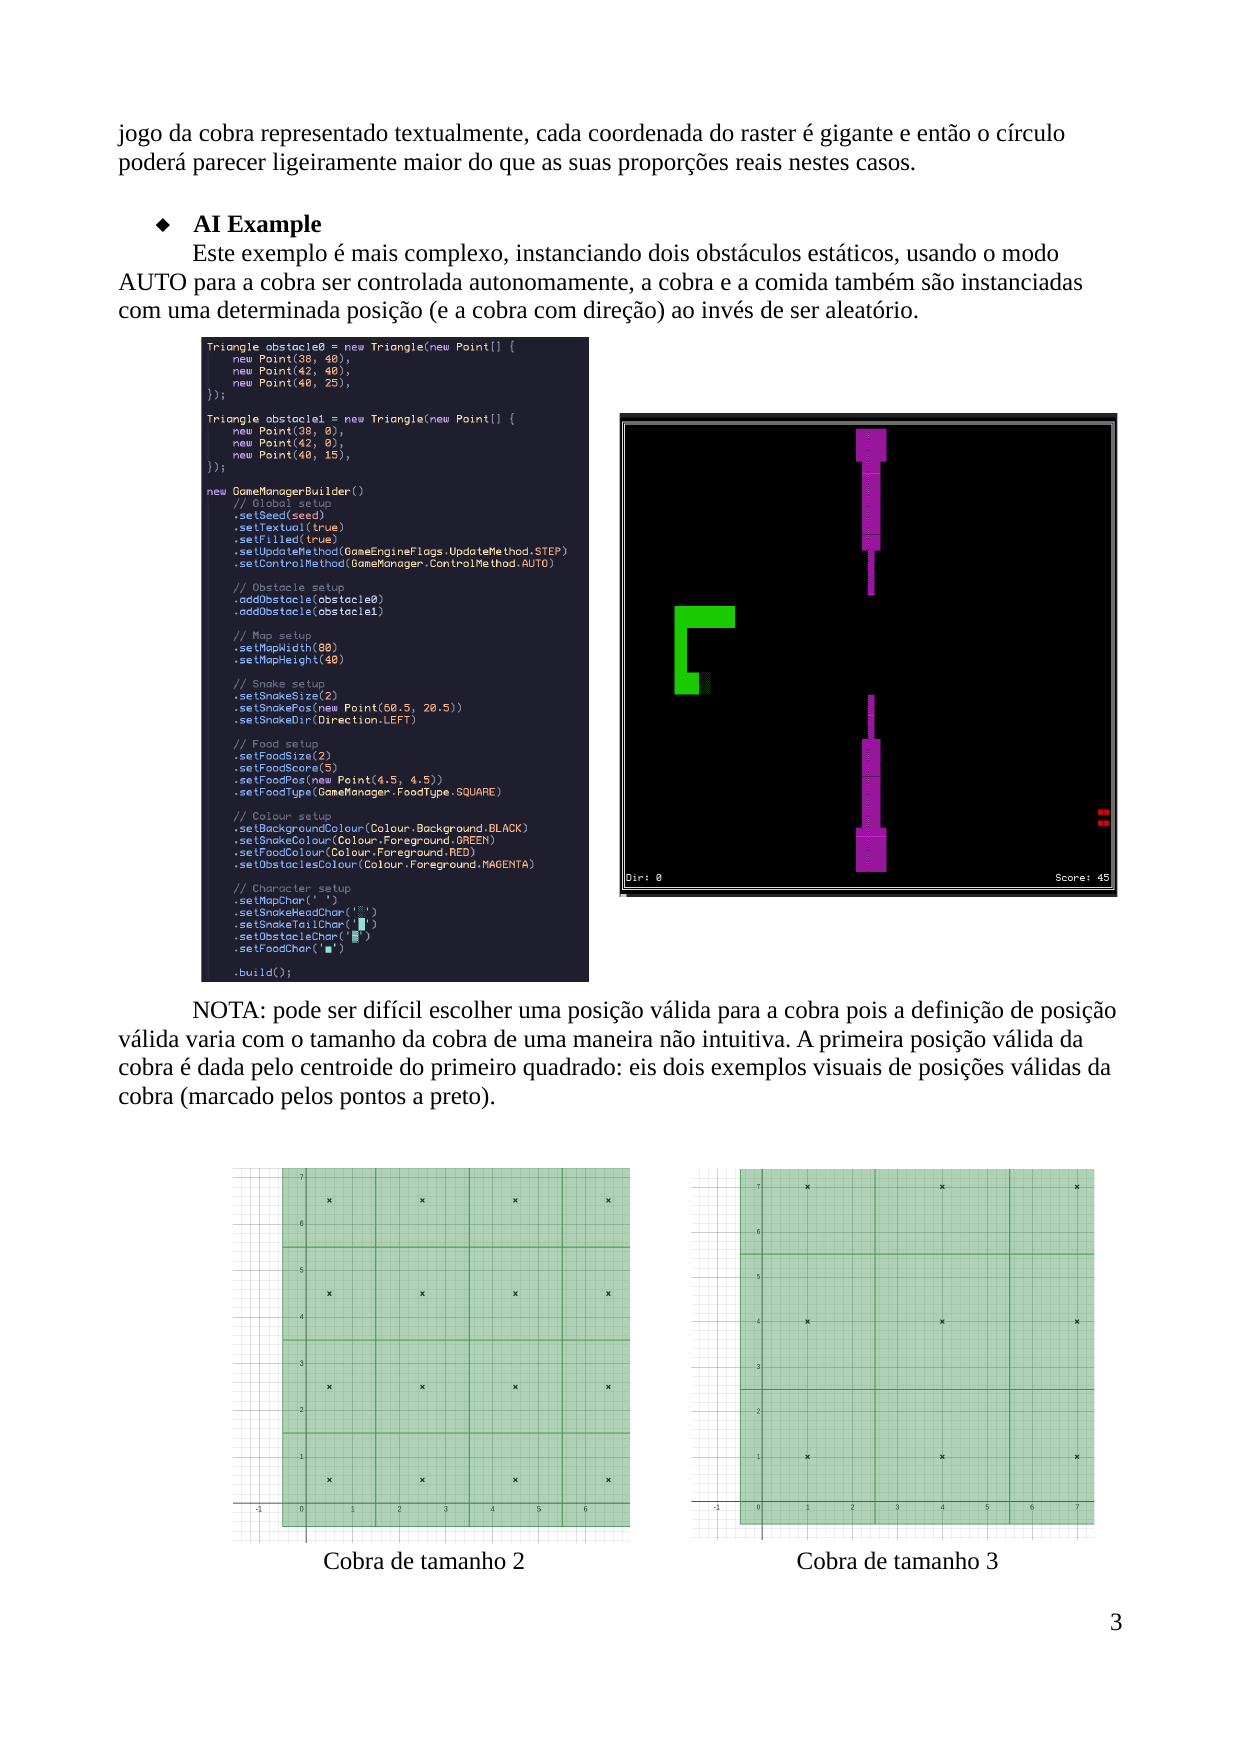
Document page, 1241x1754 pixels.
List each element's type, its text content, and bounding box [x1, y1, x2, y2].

list AI Example [156, 209, 1122, 238]
text jogo da cobra representado textualmente, cada coordenada do raster é gigante e então o círculo poderá parecer ligeiramente maior do que as suas proporções reais nestes casos. [118, 118, 1122, 176]
text NOTA: pode ser difícil escolher uma posição válida para a cobra pois a definição de posição válida varia com o tamanho da cobra de uma maneira não intuitiva. A primeira posição válida da cobra é dada pelo centroide do primeiro quadrado: eis dois exemplos visuais de posições válidas da cobra (marcado pelos pontos a preto). [118, 995, 1122, 1110]
picture [201, 337, 589, 982]
picture [619, 413, 1118, 897]
picture [691, 1169, 1095, 1540]
text Este exemplo é mais complexo, instanciando dois obstáculos estáticos, usando o modo AUTO para a cobra ser controlada autonomamente, a cobra e a comida também são instanciadas com uma determinada posição (e a cobra com direção) ao invés de ser aleatório. [118, 238, 1122, 324]
picture [232, 1168, 631, 1543]
